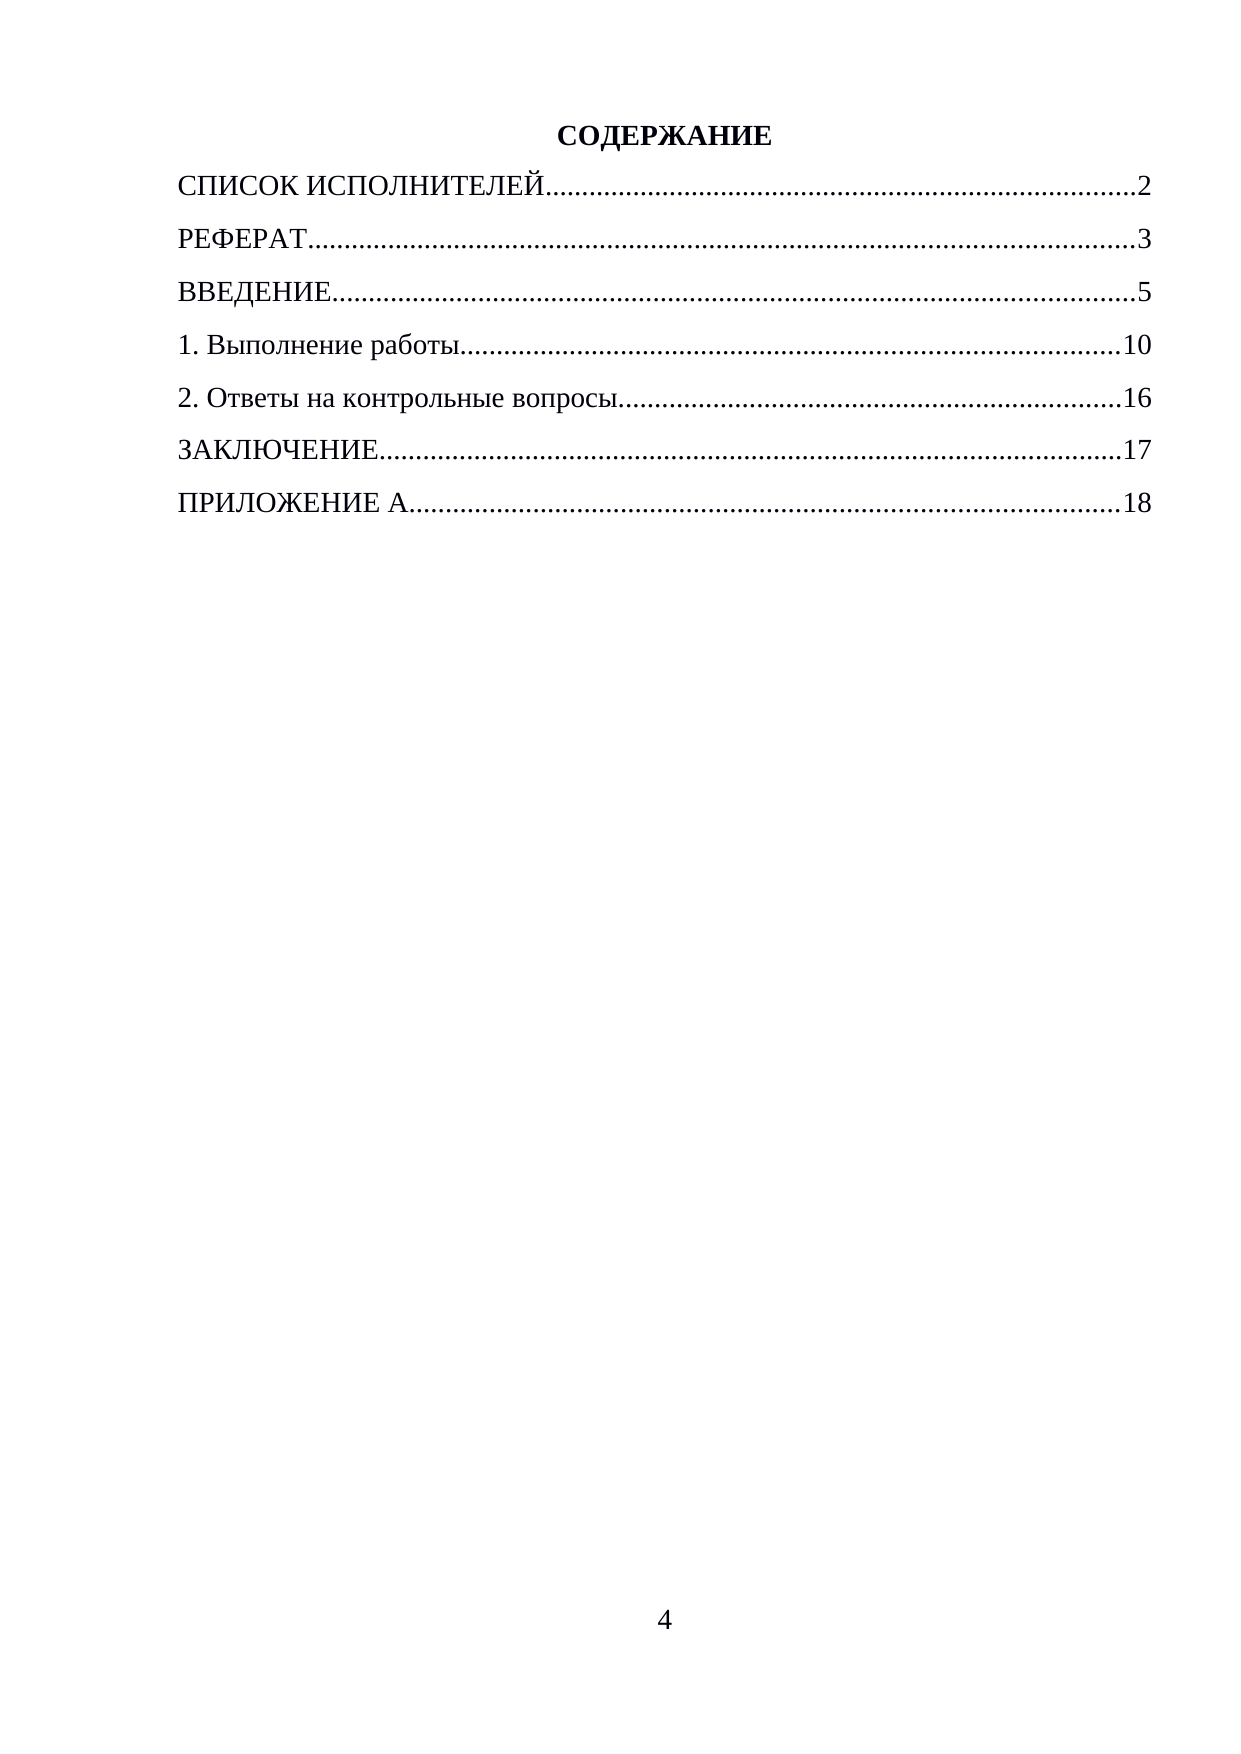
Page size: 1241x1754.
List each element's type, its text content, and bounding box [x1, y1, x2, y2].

text РЕФЕРАТ 3 [177, 221, 1152, 255]
text СПИСОК ИСПОЛНИТЕЛЕЙ 2 [177, 168, 1152, 202]
text ВВЕДЕНИЕ 5 [177, 274, 1152, 308]
text ЗАКЛЮЧЕНИЕ 17 [177, 432, 1152, 466]
text 2. Ответы на контрольные вопросы 16 [177, 380, 1152, 413]
subtitle СОДЕРЖАНИЕ [177, 118, 1152, 152]
text 1. Выполнение работы 10 [177, 327, 1152, 360]
text ПРИЛОЖЕНИЕ А 18 [177, 485, 1152, 519]
